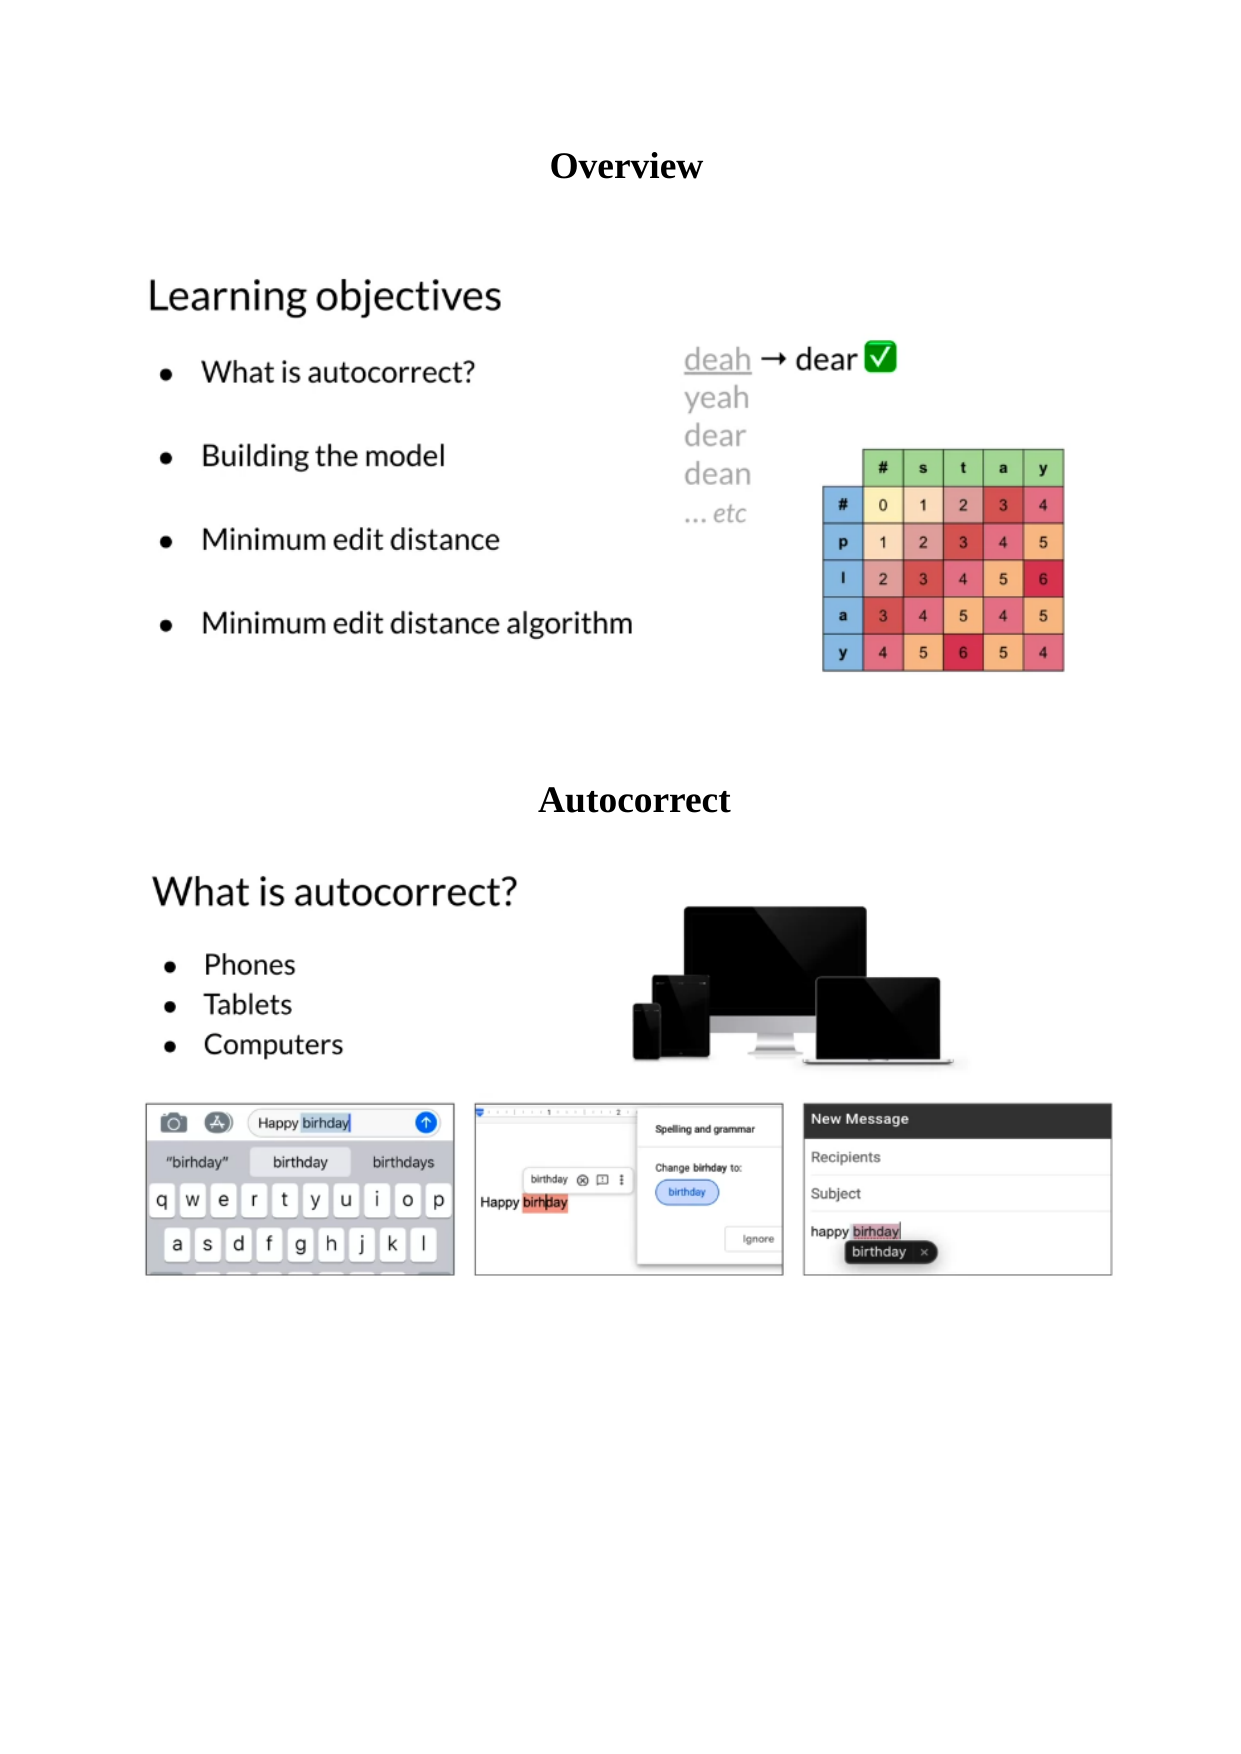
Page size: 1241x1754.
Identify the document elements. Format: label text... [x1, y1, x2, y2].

picture [118, 862, 1123, 1301]
subtitle Overview [118, 143, 1122, 186]
subtitle Autocorrect [118, 778, 1122, 821]
picture [118, 258, 1123, 696]
